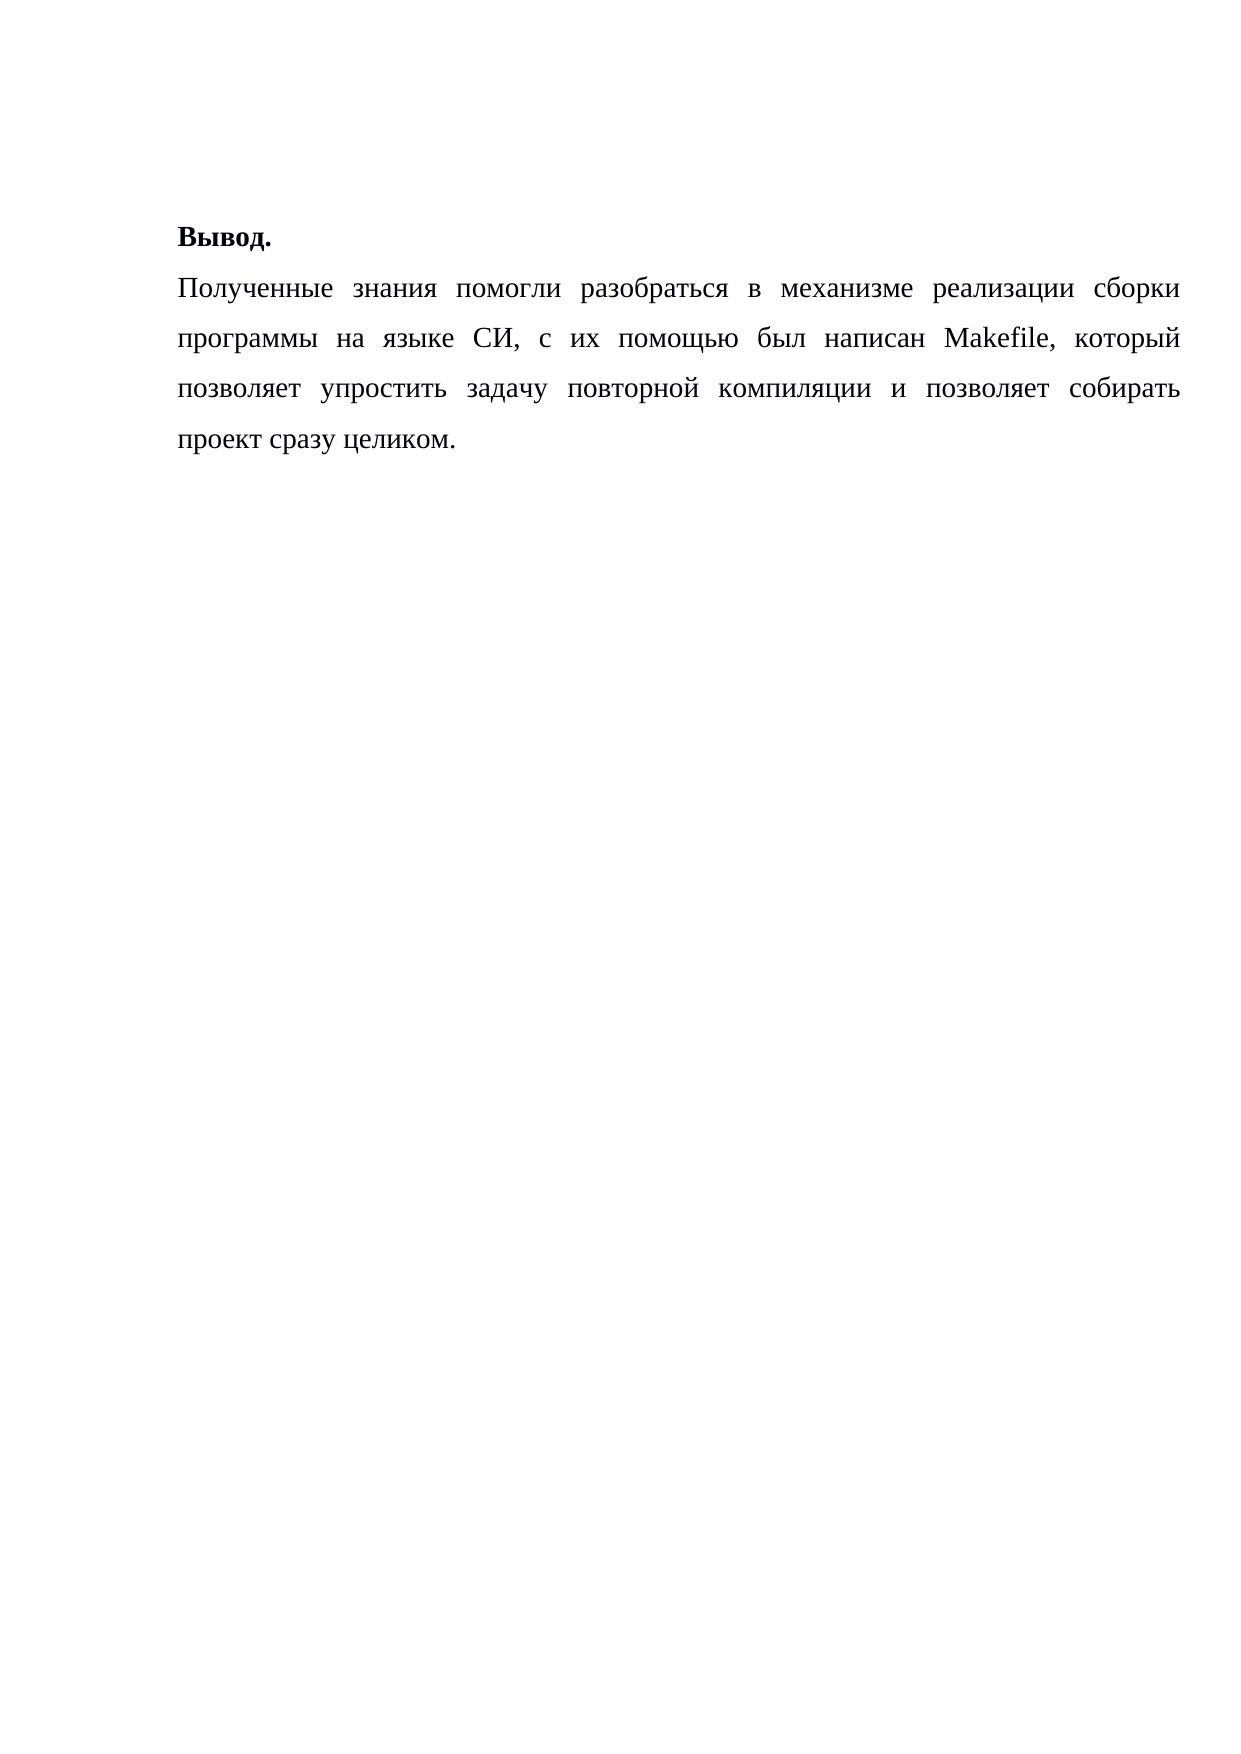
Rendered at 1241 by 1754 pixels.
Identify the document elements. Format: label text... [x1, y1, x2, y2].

text Вывод. [177, 219, 1181, 253]
text Полученные знания помогли разобраться в механизме реализации сборки программы на языке СИ, с их помощью был написан Makefile, который позволяет упростить задачу повторной компиляции и позволяет собирать проект сразу целиком. [177, 270, 1181, 454]
